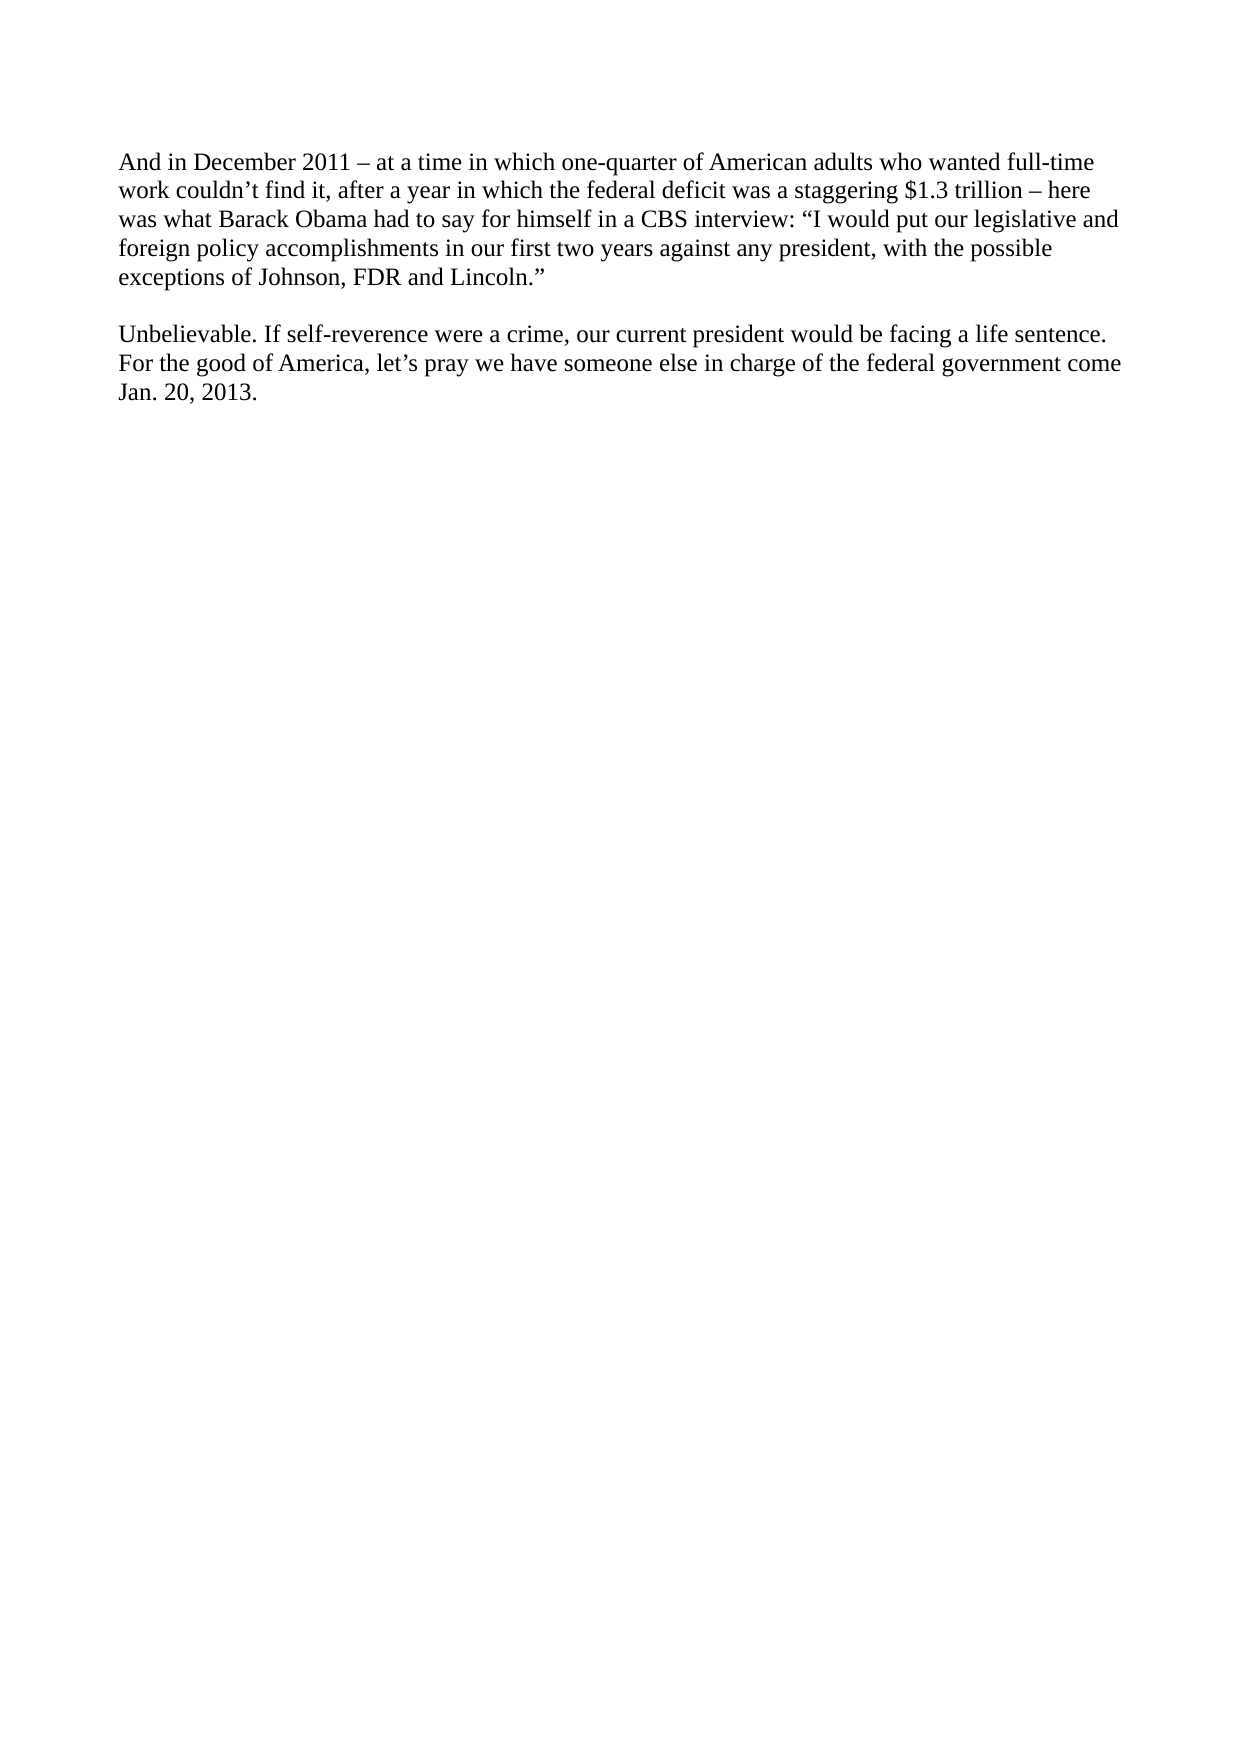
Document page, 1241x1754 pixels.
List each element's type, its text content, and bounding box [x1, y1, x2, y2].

text Unbelievable. If self-reverence were a crime, our current president would be facing a life sentence. For the good of America, let’s pray we have someone else in charge of the federal government come Jan. 20, 2013. [118, 319, 1122, 406]
text And in December 2011 – at a time in which one-quarter of American adults who wanted full-time work couldn’t find it, after a year in which the federal deficit was a staggering $1.3 trillion – here was what Barack Obama had to say for himself in a CBS interview: “I would put our legislative and foreign policy accomplishments in our first two years against any president, with the possible exceptions of Johnson, FDR and Lincoln.” [118, 147, 1122, 291]
